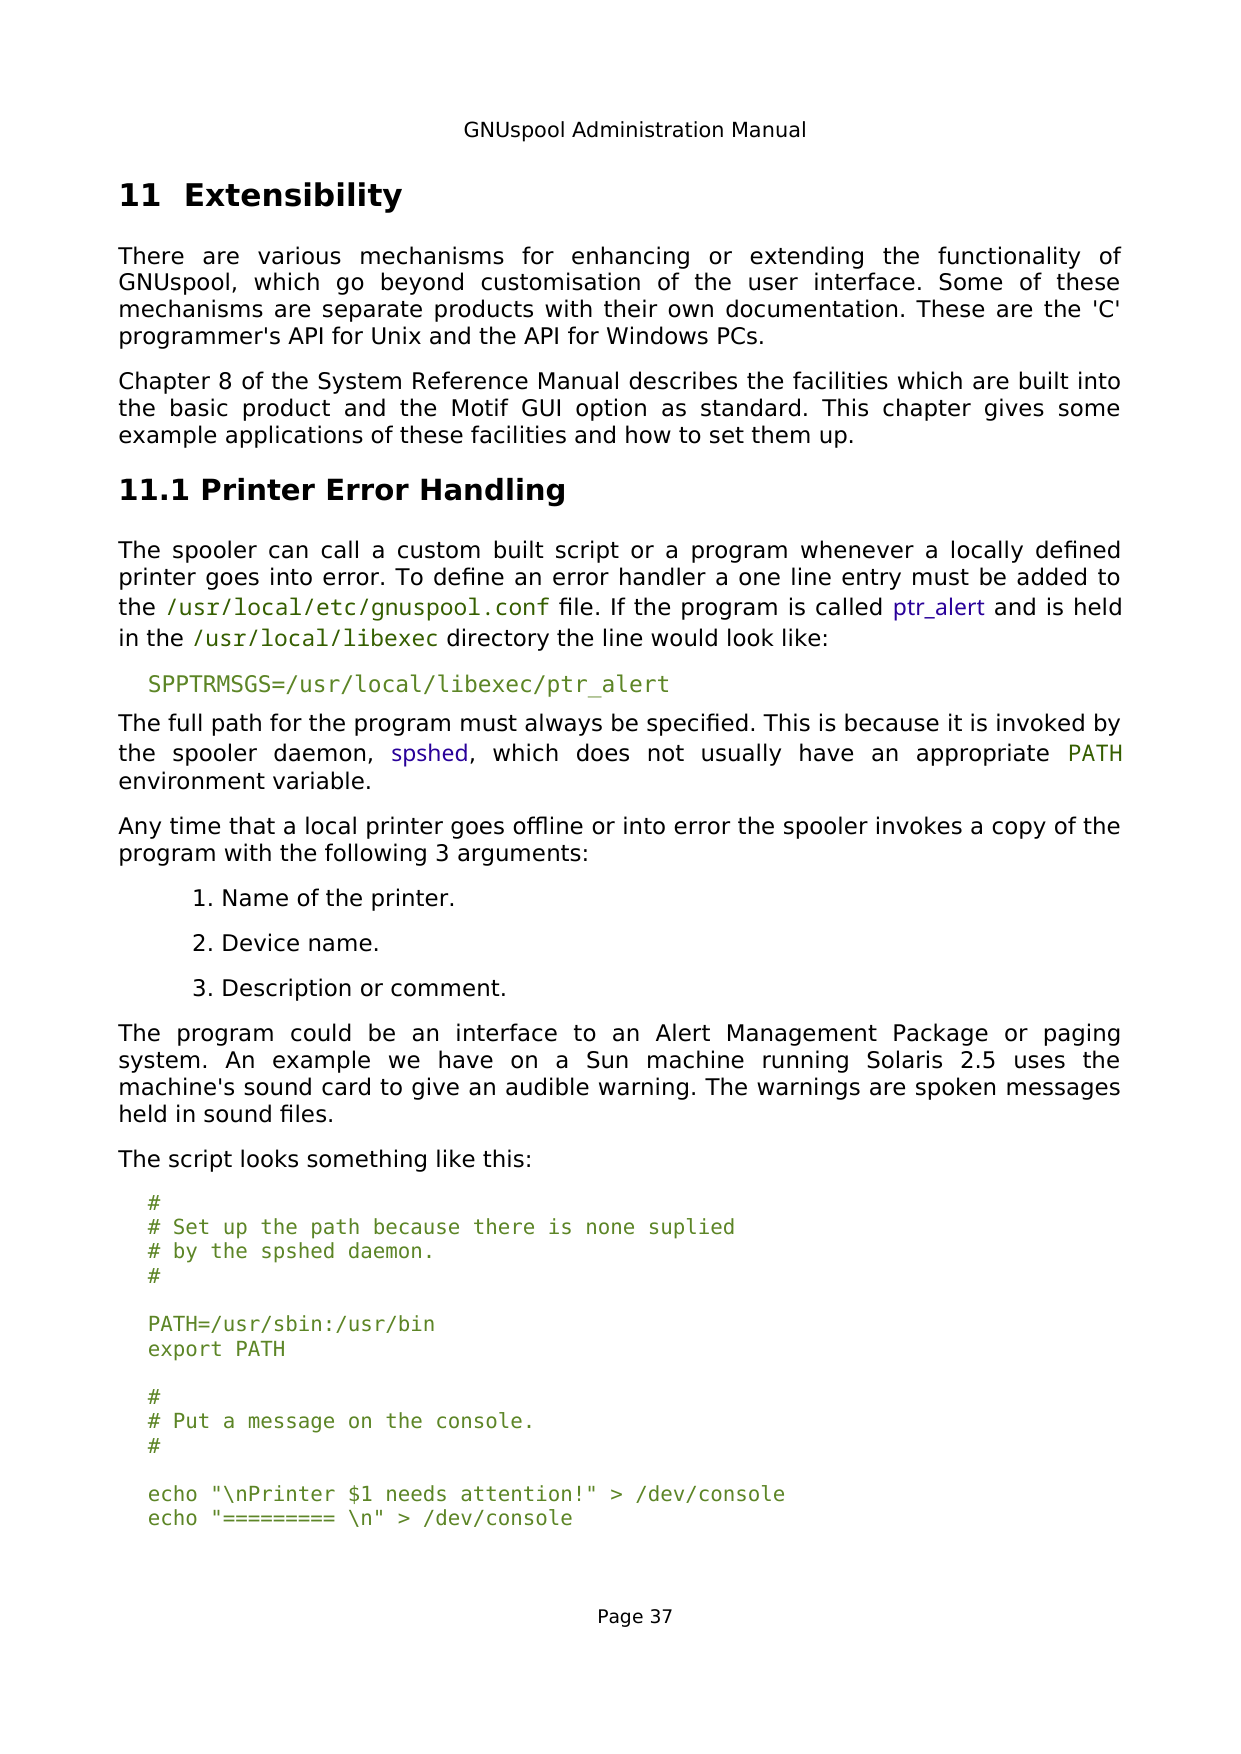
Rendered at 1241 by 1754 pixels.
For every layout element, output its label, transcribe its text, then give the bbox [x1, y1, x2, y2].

subtitle Printer Error Handling [118, 473, 1123, 508]
text Any time that a local printer goes offline or into error the spooler invokes a copy of the program with the following 3 arguments: [118, 813, 1123, 867]
text The spooler can call a custom built script or a program whenever a locally defined printer goes into error. To define an error handler a one line entry must be added to the /usr/local/etc/gnuspool.conf file. If the program is called ptr_alert and is held in the /usr/local/libexec directory the line would look like: [118, 537, 1123, 653]
text The full path for the program must always be specified. This is because it is invoked by the spooler daemon, spshed, which does not usually have an appropriate PATH environment variable. [118, 710, 1123, 795]
text The program could be an interface to an Alert Management Package or paging system. An example we have on a Sun machine running Solaris 2.5 uses the machine's sound card to give an audible warning. The warnings are spoken messages held in sound files. [118, 1021, 1123, 1128]
text # # Set up the path because there is none suplied # by the spshed daemon. # PATH=/usr/sbin:/usr/bin export PATH # # Put a message on the console. # echo "\nPrinter $1 needs attention!" > /dev/console echo "========= \n" > /dev/console [148, 1191, 1123, 1555]
list Description or comment. [192, 975, 1123, 1002]
text Chapter 8 of the System Reference Manual describes the facilities which are built into the basic product and the Motif GUI option as standard. This chapter gives some example applications of these facilities and how to set them up. [118, 368, 1123, 448]
list Name of the printer. [192, 885, 1123, 912]
list Device name. [192, 930, 1123, 957]
subtitle Extensibility [118, 177, 1123, 213]
text There are various mechanisms for enhancing or extending the functionality of GNUspool, which go beyond customisation of the user interface. Some of these mechanisms are separate products with their own documentation. These are the 'C' programmer's API for Unix and the API for Windows PCs. [118, 243, 1123, 350]
text The script looks something like this: [118, 1146, 1123, 1173]
text SPPTRMSGS=/usr/local/libexec/ptr_alert [148, 672, 1123, 698]
